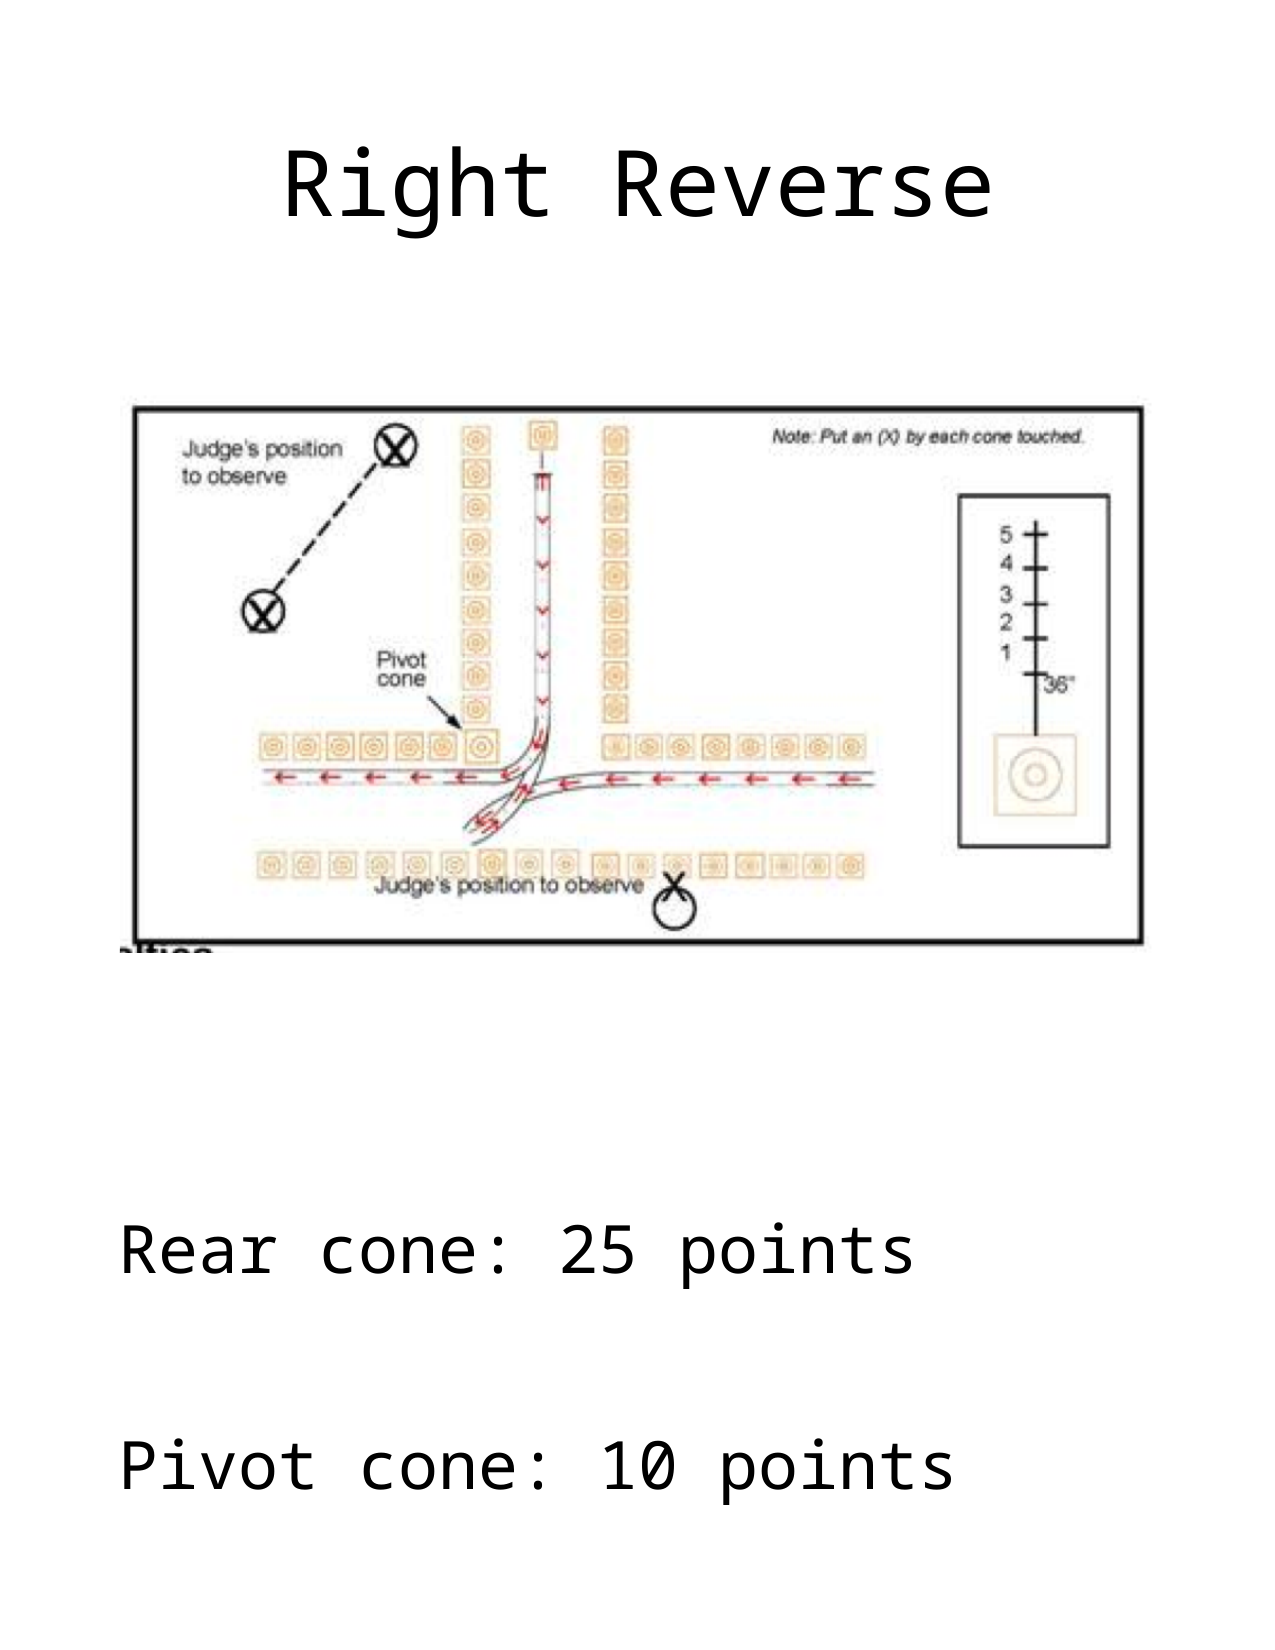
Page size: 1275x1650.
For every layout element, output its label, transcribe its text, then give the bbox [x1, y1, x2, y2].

text Pivot cone: 10 points [118, 1418, 1157, 1509]
text Rear cone: 25 points [118, 1202, 1157, 1293]
text Right Reverse [118, 118, 1157, 243]
picture [119, 394, 1153, 953]
